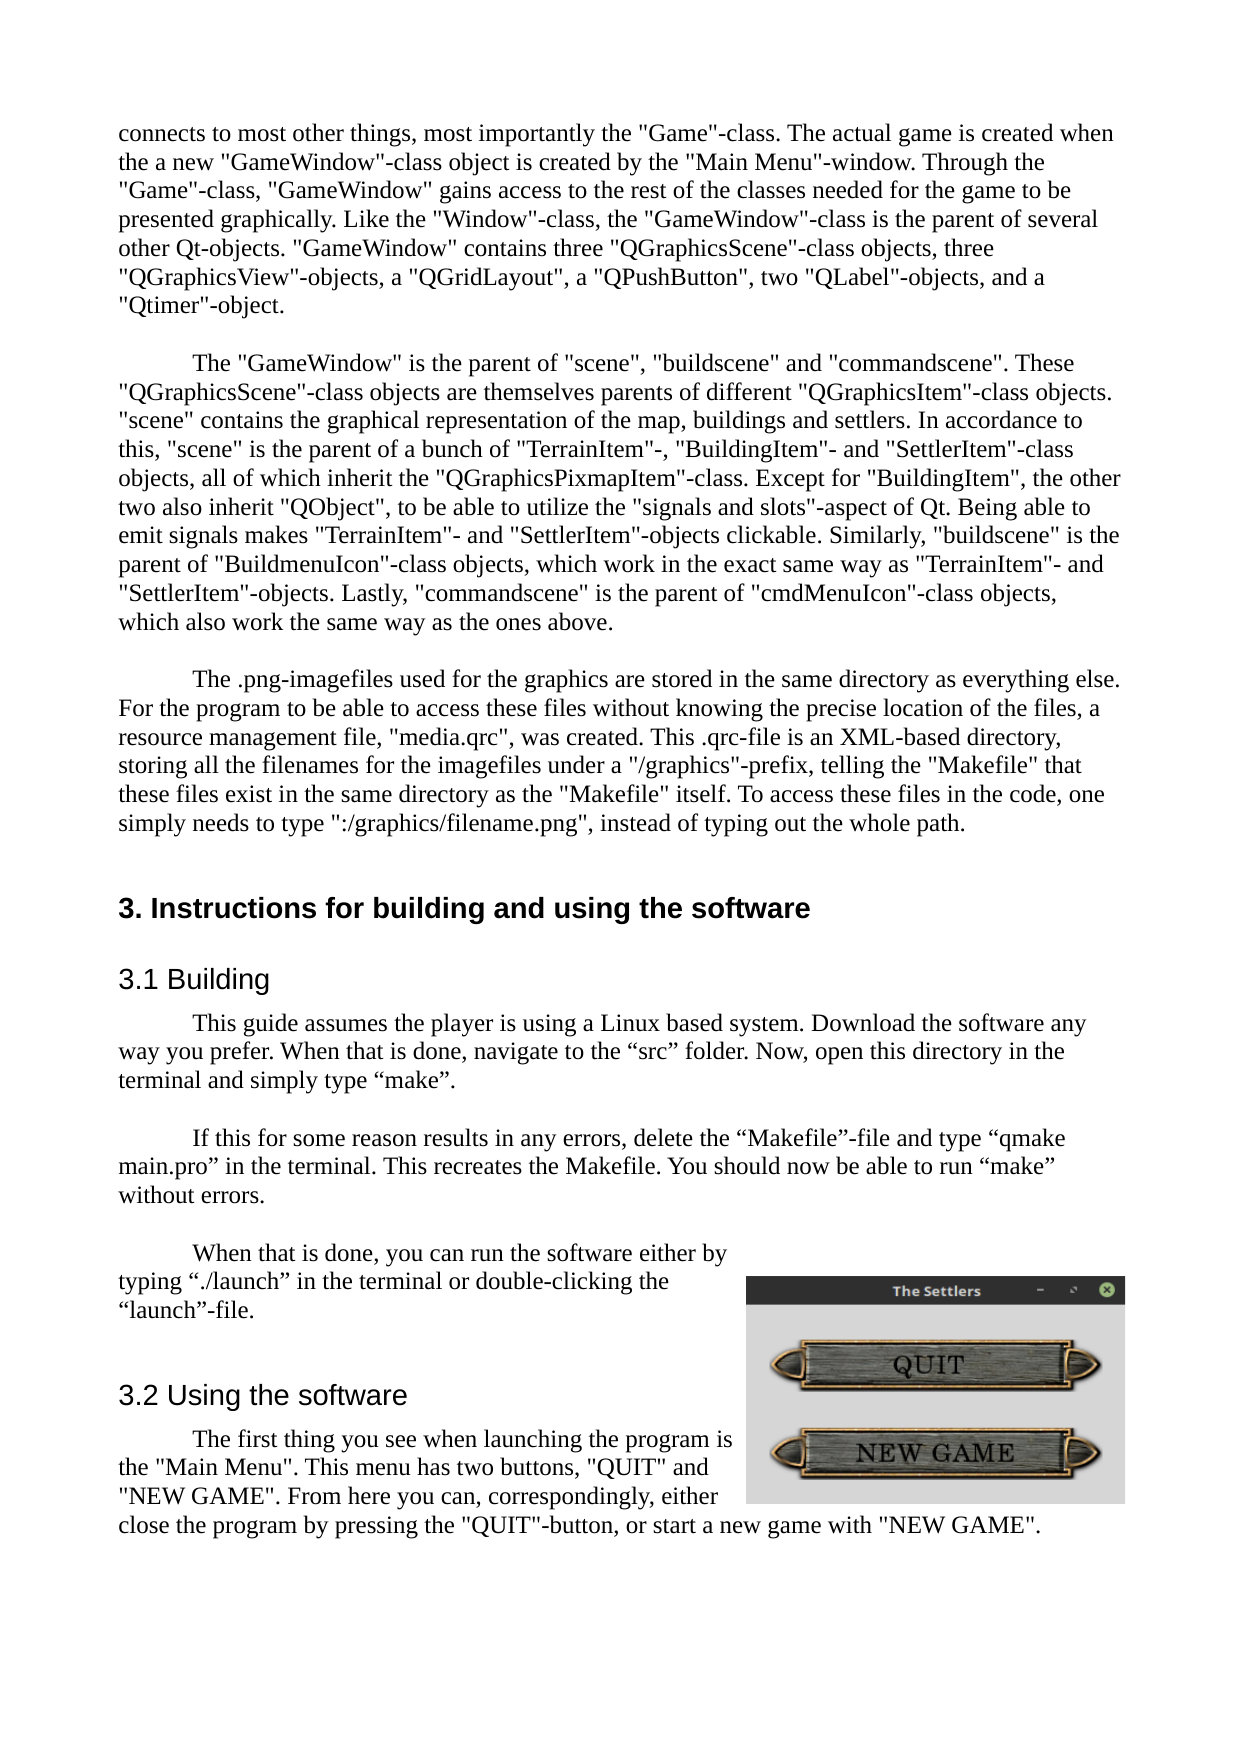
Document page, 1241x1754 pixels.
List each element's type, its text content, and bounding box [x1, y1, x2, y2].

text When that is done, you can run the software either by typing “./launch” in the terminal or double-clicking the “launch”-file. [118, 1238, 1122, 1324]
text This guide assumes the player is using a Linux based system. Download the software any way you prefer. When that is done, navigate to the “src” folder. Now, open this directory in the terminal and simply type “make”. [118, 1008, 1122, 1094]
text The "GameWindow" is the parent of "scene", "buildscene" and "commandscene". These "QGraphicsScene"-class objects are themselves parents of different "QGraphicsItem"-class objects. "scene" contains the graphical representation of the map, buildings and settlers. In accordance to this, "scene" is the parent of a bunch of "TerrainItem"-, "BuildingItem"- and "SettlerItem"-class objects, all of which inherit the "QGraphicsPixmapItem"-class. Except for "BuildingItem", the other two also inherit "QObject", to be able to utilize the "signals and slots"-aspect of Qt. Being able to emit signals makes "TerrainItem"- and "SettlerItem"-objects clickable. Similarly, "buildscene" is the parent of "BuildmenuIcon"-class objects, which work in the exact same way as "TerrainItem"- and "SettlerItem"-objects. Lastly, "commandscene" is the parent of "cmdMenuIcon"-class objects, which also work the same way as the ones above. [118, 348, 1122, 636]
subtitle [746, 1264, 1125, 1276]
subtitle 3.2 Using the software [118, 1378, 746, 1411]
text If this for some reason results in any errors, delete the “Makefile”-file and type “qmake main.pro” in the terminal. This recreates the Makefile. You should now be able to run “make” without errors. [118, 1123, 1122, 1209]
text The first thing you see when launching the program is the "Main Menu". This menu has two buttons, "QUIT" and "NEW GAME". From here you can, correspondingly, either close the program by pressing the "QUIT"-button, or start a new game with "NEW GAME". [118, 1424, 1122, 1539]
subtitle 3. Instructions for building and using the software [118, 891, 1122, 924]
text The .png-imagefiles used for the graphics are stored in the same directory as everything else. For the program to be able to access these files without knowing the precise location of the files, a resource management file, "media.qrc", was created. This .qrc-file is an XML-based directory, storing all the filenames for the imagefiles under a "/graphics"-prefix, telling the "Makefile" that these files exist in the same directory as the "Makefile" itself. To access these files in the code, one simply needs to type ":/graphics/filename.png", instead of typing out the whole path. [118, 664, 1122, 837]
text connects to most other things, most importantly the "Game"-class. The actual game is created when the a new "GameWindow"-class object is created by the "Main Menu"-window. Through the "Game"-class, "GameWindow" gains access to the rest of the classes needed for the game to be presented graphically. Like the "Window"-class, the "GameWindow"-class is the parent of several other Qt-objects. "GameWindow" contains three "QGraphicsScene"-class objects, three "QGraphicsView"-objects, a "QGridLayout", a "QPushButton", two "QLabel"-objects, and a "Qtimer"-object. [118, 118, 1122, 319]
subtitle 3.1 Building [118, 962, 1122, 995]
